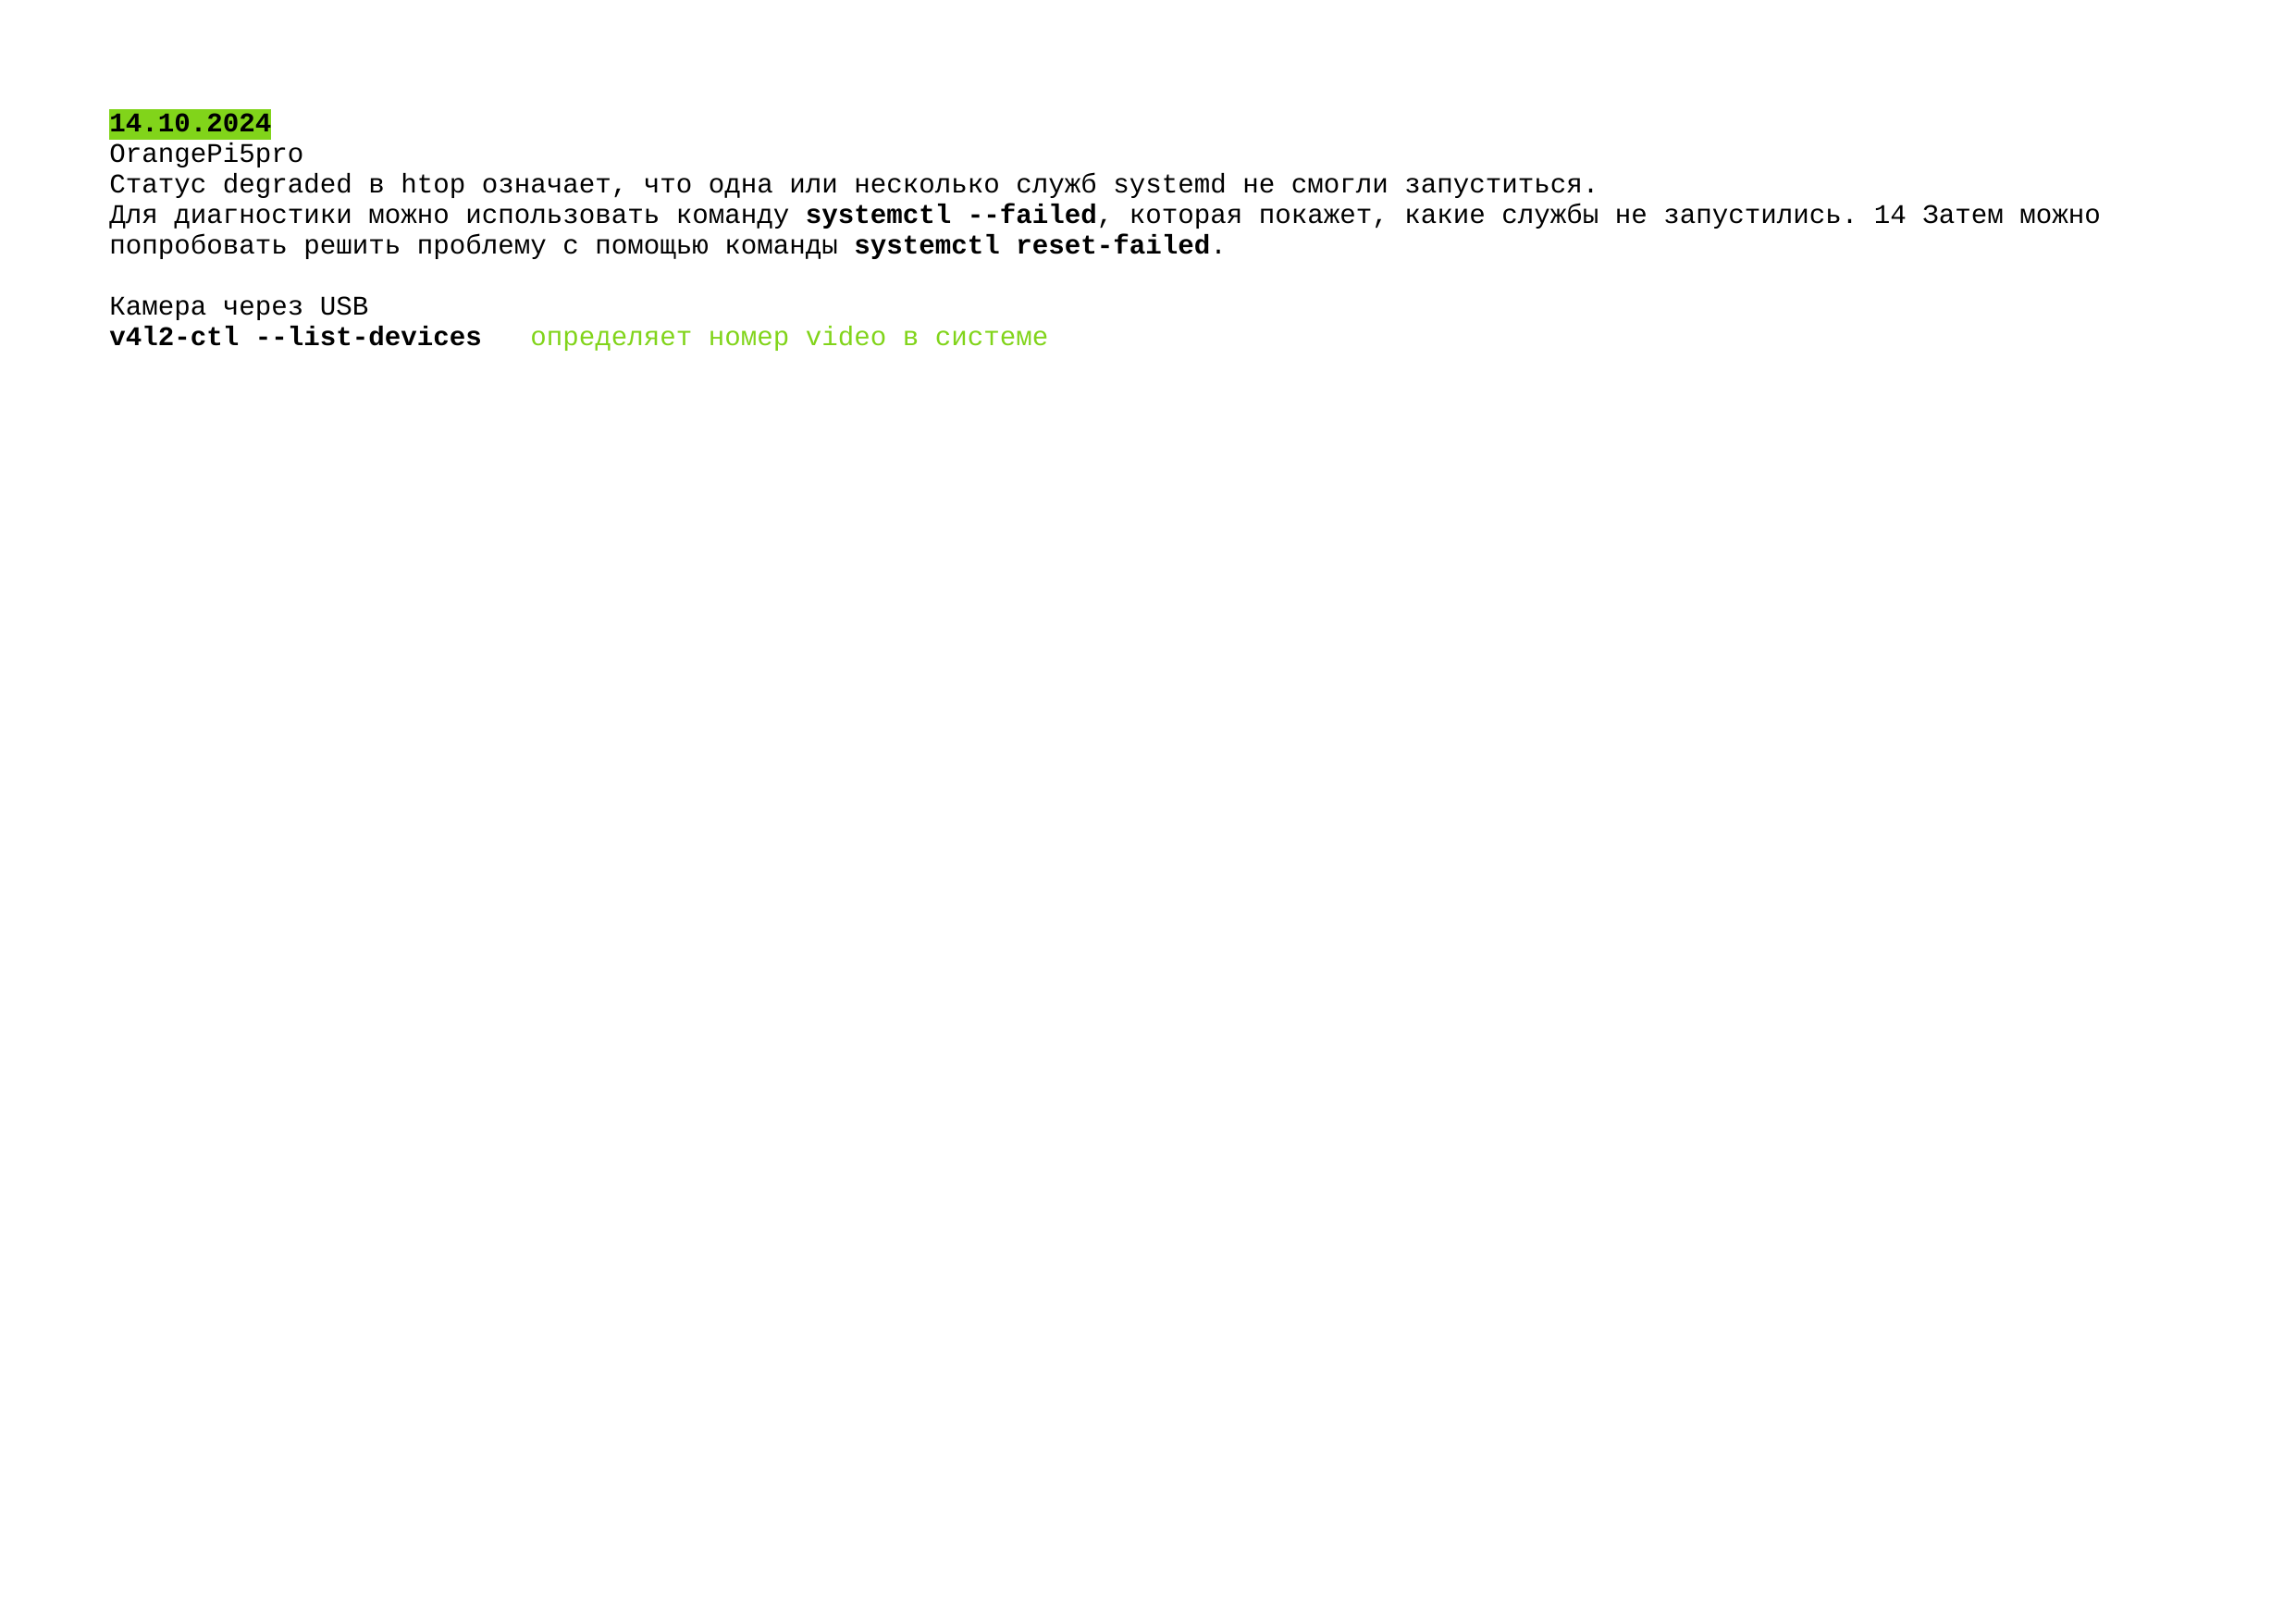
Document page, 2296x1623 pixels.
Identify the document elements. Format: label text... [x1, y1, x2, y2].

text 14.10.2024 [109, 109, 2186, 140]
text Статус degraded в htop означает, что одна или несколько служб systemd не смогли запуститься. [109, 170, 2186, 201]
text Камера через USB [109, 292, 2186, 323]
text OrangePi5pro [109, 140, 2186, 170]
text Для диагностики можно использовать команду systemctl --failed, которая покажет, какие службы не запустились. 14 Затем можно попробовать решить проблему с помощью команды systemctl reset-failed. [109, 201, 2186, 262]
text v4l2-ctl --list-devices определяет номер video в системе [109, 323, 2186, 353]
